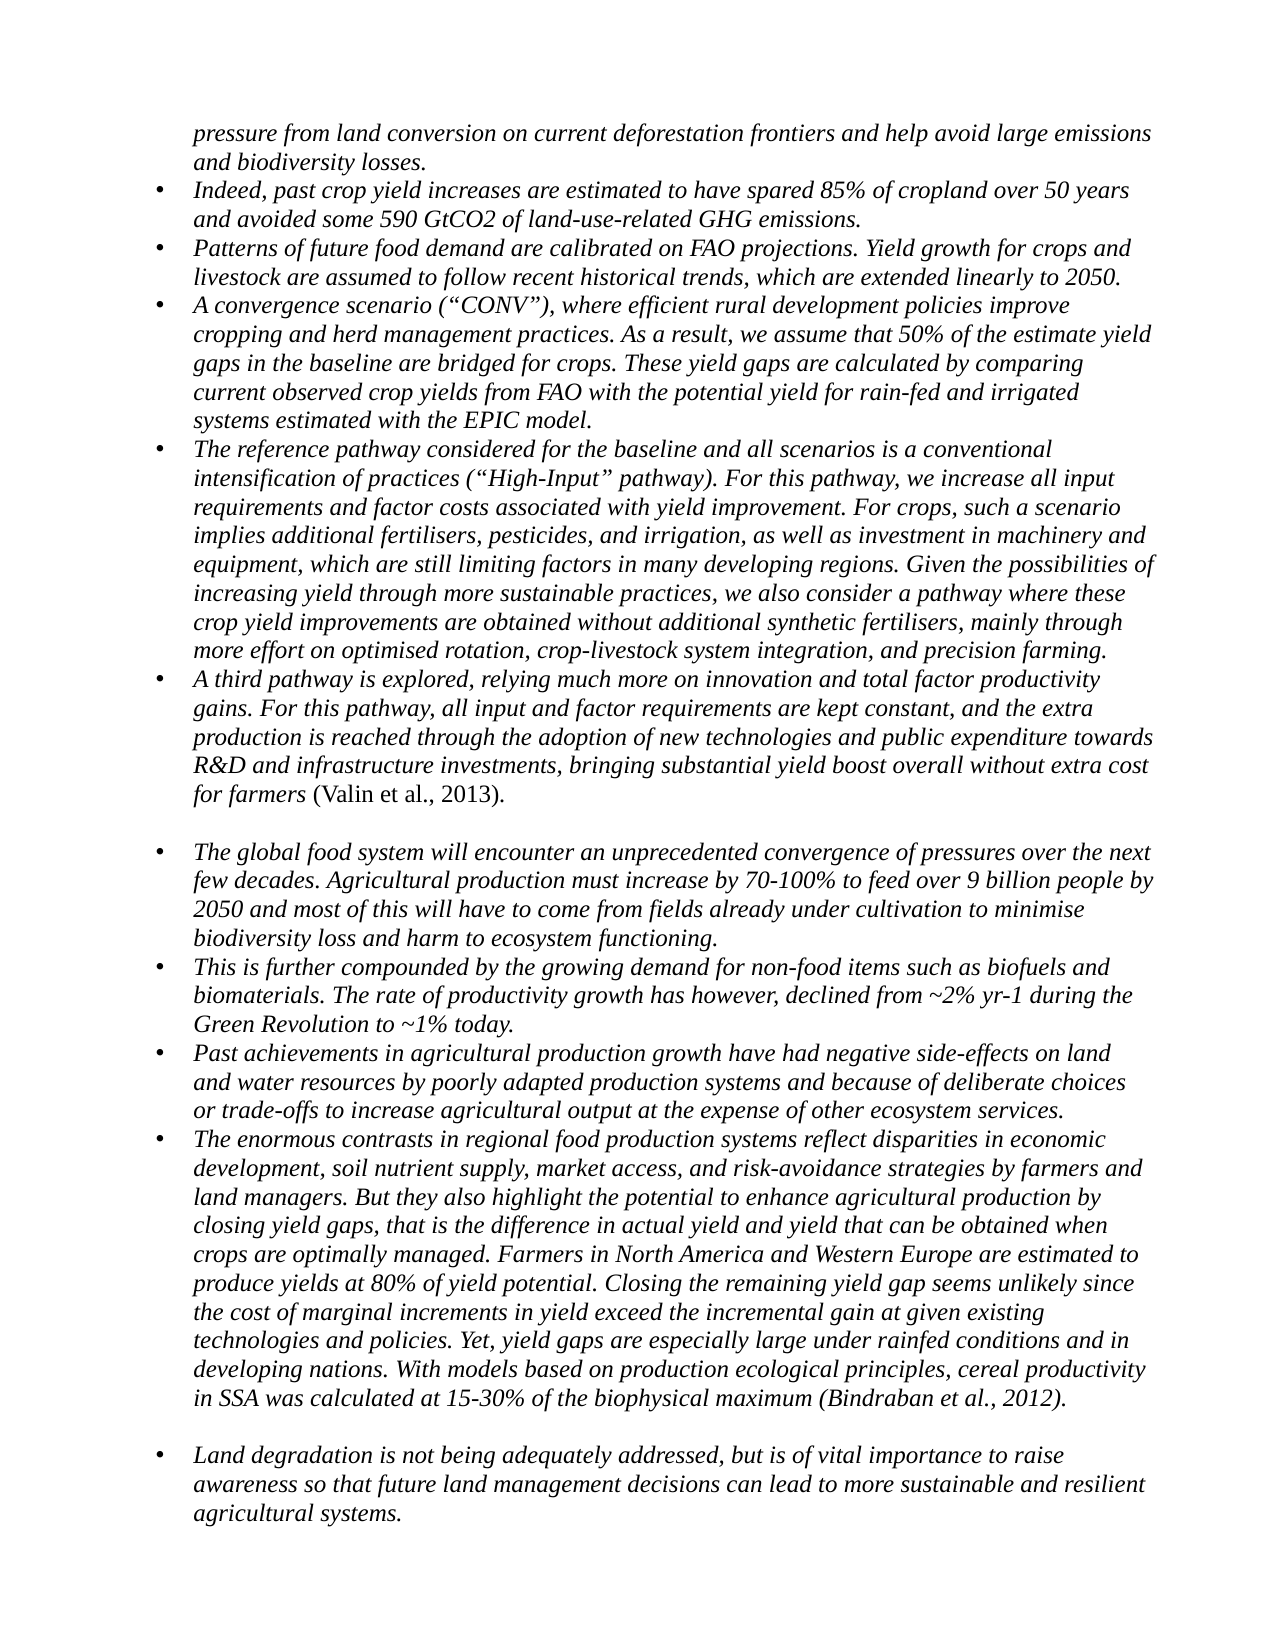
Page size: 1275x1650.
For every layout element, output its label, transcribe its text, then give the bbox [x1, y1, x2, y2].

list Land degradation is not being adequately addressed, but is of vital importance to raise awareness so that future land management decisions can lead to more sustainable and resilient agricultural systems. [156, 1441, 1157, 1527]
list The global food system will encounter an unprecedented convergence of pressures over the next few decades. Agricultural production must increase by 70-100% to feed over 9 billion people by 2050 and most of this will have to come from fields already under cultivation to minimise biodiversity loss and harm to ecosystem functioning. [156, 837, 1157, 952]
list Past achievements in agricultural production growth have had negative side-effects on land and water resources by poorly adapted production systems and because of deliberate choices or trade-offs to increase agricultural output at the expense of other ecosystem services. [156, 1038, 1157, 1124]
list A third pathway is explored, relying much more on innovation and total factor productivity gains. For this pathway, all input and factor requirements are kept constant, and the extra production is reached through the adoption of new technologies and public expenditure towards R&D and infrastructure investments, bringing substantial yield boost overall without extra cost for farmers (Valin et al., 2013). [156, 664, 1157, 808]
list A convergence scenario (“CONV”), where efficient rural development policies improve cropping and herd management practices. As a result, we assume that 50% of the estimate yield gaps in the baseline are bridged for crops. These yield gaps are calculated by comparing current observed crop yields from FAO with the potential yield for rain-fed and irrigated systems estimated with the EPIC model. [156, 291, 1157, 434]
list The enormous contrasts in regional food production systems reflect disparities in economic development, soil nutrient supply, market access, and risk-avoidance strategies by farmers and land managers. But they also highlight the potential to enhance agricultural production by closing yield gaps, that is the difference in actual yield and yield that can be obtained when crops are optimally managed. Farmers in North America and Western Europe are estimated to produce yields at 80% of yield potential. Closing the remaining yield gap seems unlikely since the cost of marginal increments in yield exceed the incremental gain at given existing technologies and policies. Yet, yield gaps are especially large under rainfed conditions and in developing nations. With models based on production ecological principles, cereal productivity in SSA was calculated at 15-30% of the biophysical maximum (Bindraban et al., 2012). [156, 1124, 1157, 1412]
list This is further compounded by the growing demand for non-food items such as biofuels and biomaterials. The rate of productivity growth has however, declined from ~2% yr-1 during the Green Revolution to ~1% today. [156, 952, 1157, 1038]
list pressure from land conversion on current deforestation frontiers and help avoid large emissions and biodiversity losses. [156, 118, 1157, 176]
list The reference pathway considered for the baseline and all scenarios is a conventional intensification of practices (“High-Input” pathway). For this pathway, we increase all input requirements and factor costs associated with yield improvement. For crops, such a scenario implies additional fertilisers, pesticides, and irrigation, as well as investment in machinery and equipment, which are still limiting factors in many developing regions. Given the possibilities of increasing yield through more sustainable practices, we also consider a pathway where these crop yield improvements are obtained without additional synthetic fertilisers, mainly through more effort on optimised rotation, crop-livestock system integration, and precision farming. [156, 434, 1157, 664]
list Patterns of future food demand are calibrated on FAO projections. Yield growth for crops and livestock are assumed to follow recent historical trends, which are extended linearly to 2050. [156, 233, 1157, 291]
list Indeed, past crop yield increases are estimated to have spared 85% of cropland over 50 years and avoided some 590 GtCO2 of land-use-related GHG emissions. [156, 176, 1157, 233]
